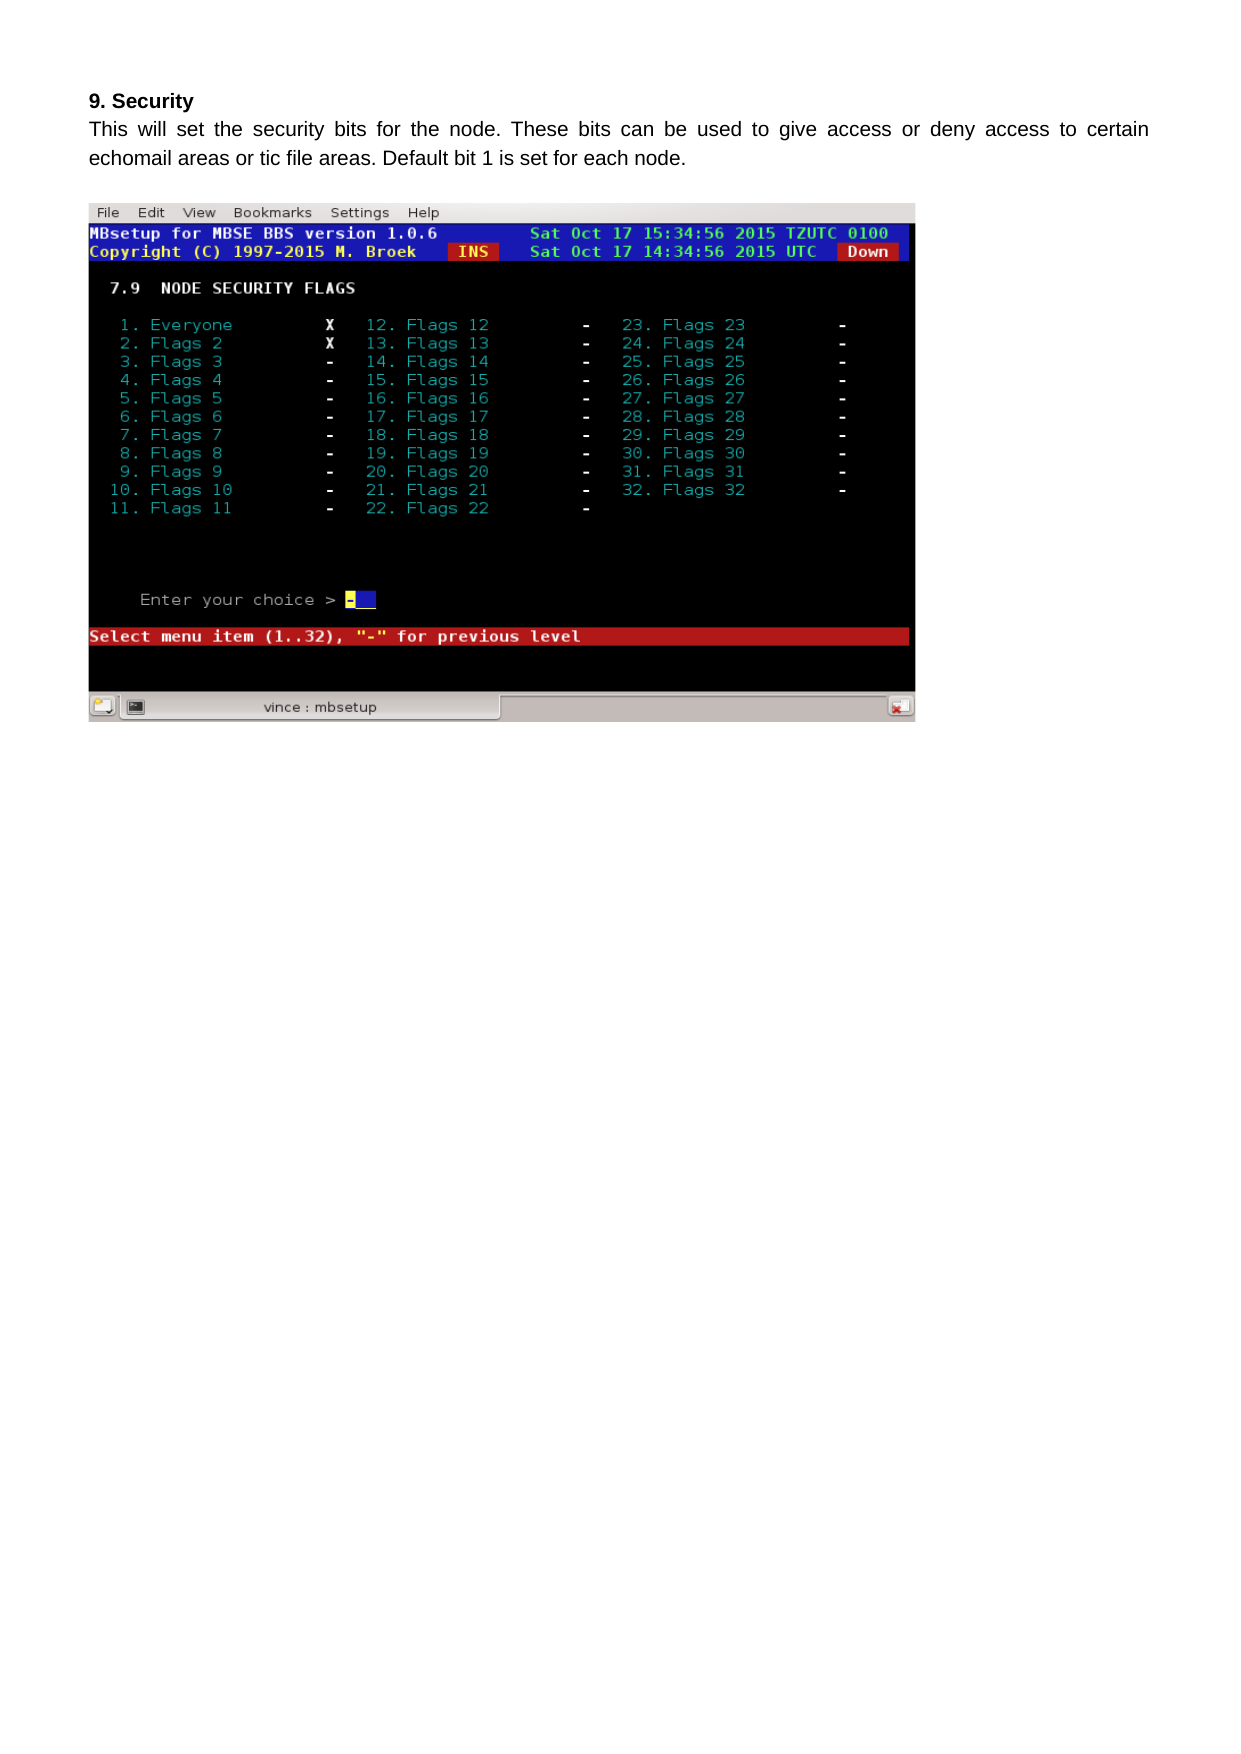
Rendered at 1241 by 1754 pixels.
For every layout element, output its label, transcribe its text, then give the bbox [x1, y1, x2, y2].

text This will set the security bits for the node. These bits can be used to give access or deny access to certain echomail areas or tic file areas. Default bit 1 is set for each node. [88, 117, 1152, 170]
text 9. Security [88, 88, 1152, 112]
picture [88, 203, 916, 722]
